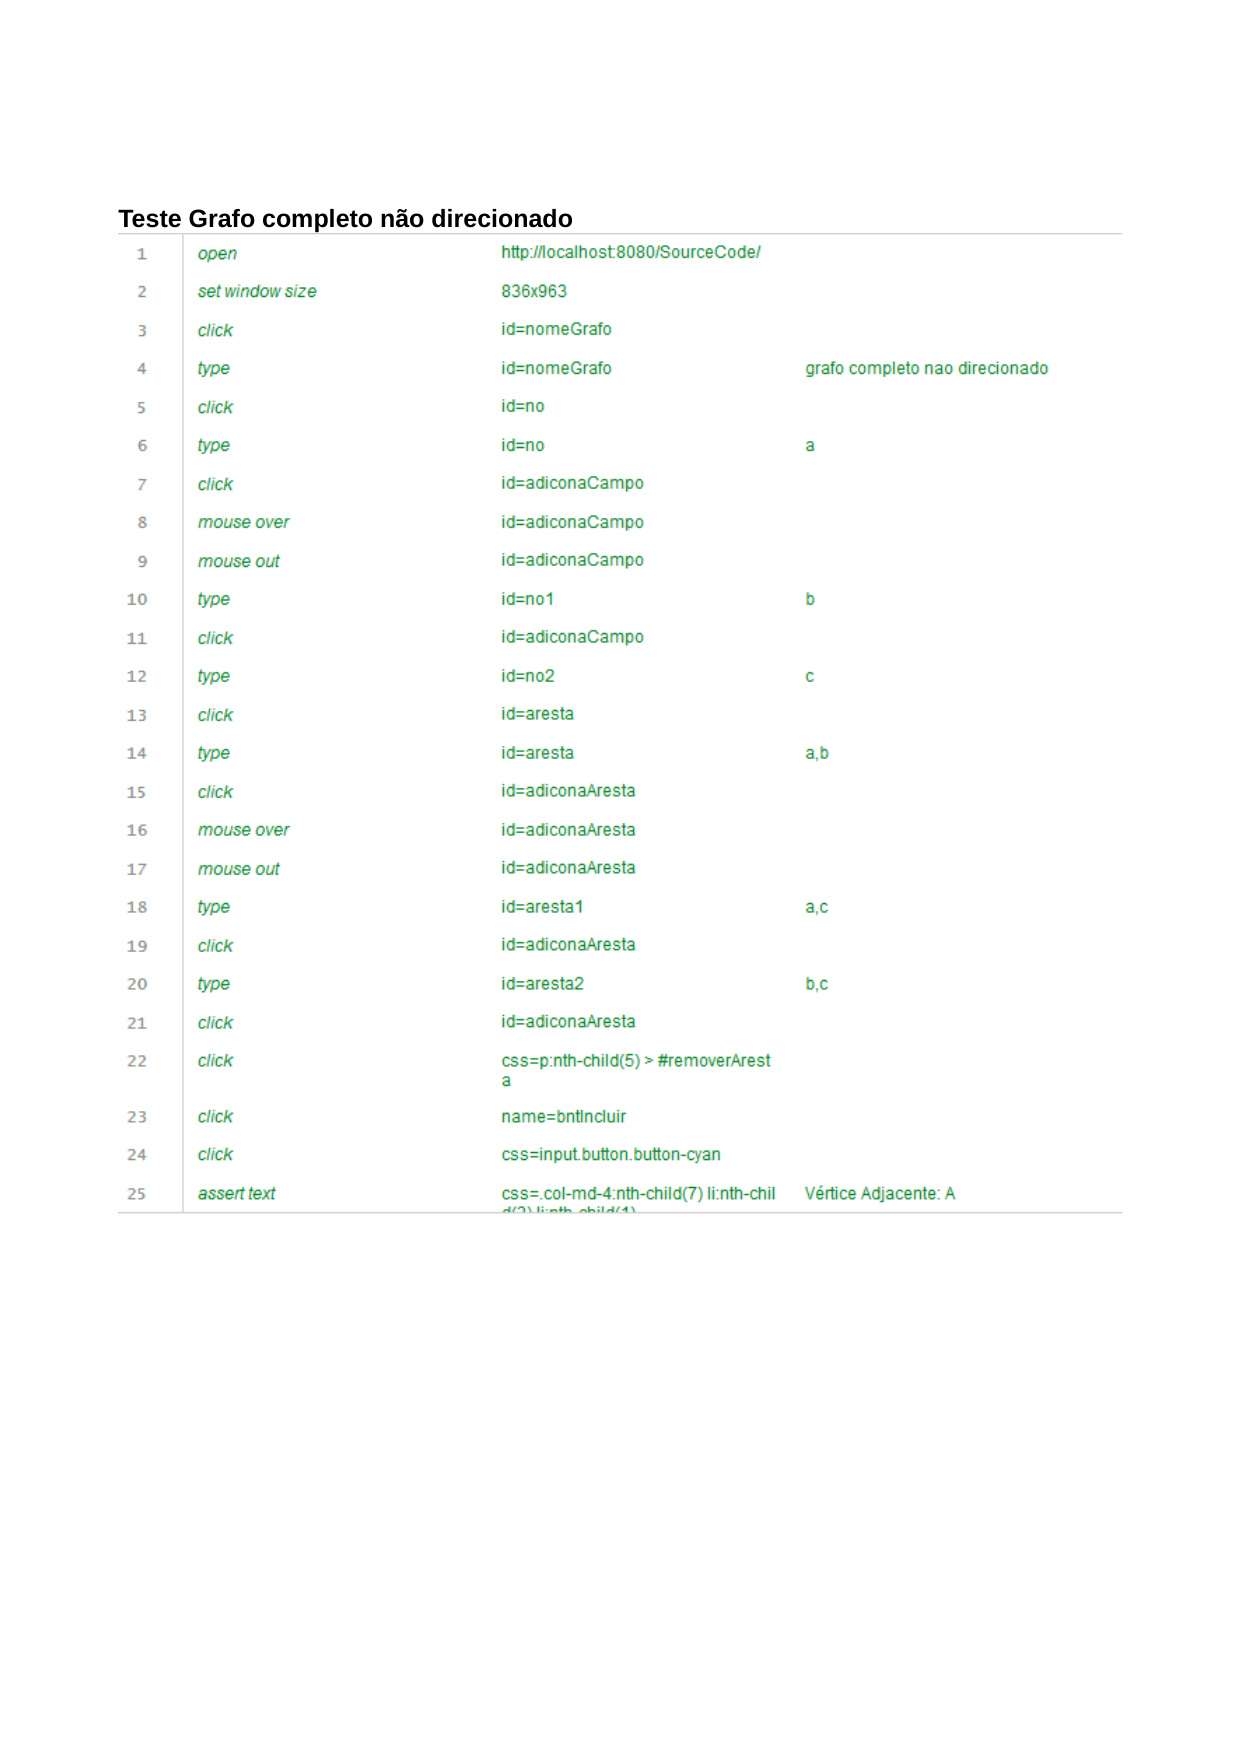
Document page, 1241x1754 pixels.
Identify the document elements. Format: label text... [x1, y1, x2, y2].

text Teste Grafo completo não direcionado [118, 204, 1122, 233]
picture [118, 233, 1123, 1215]
